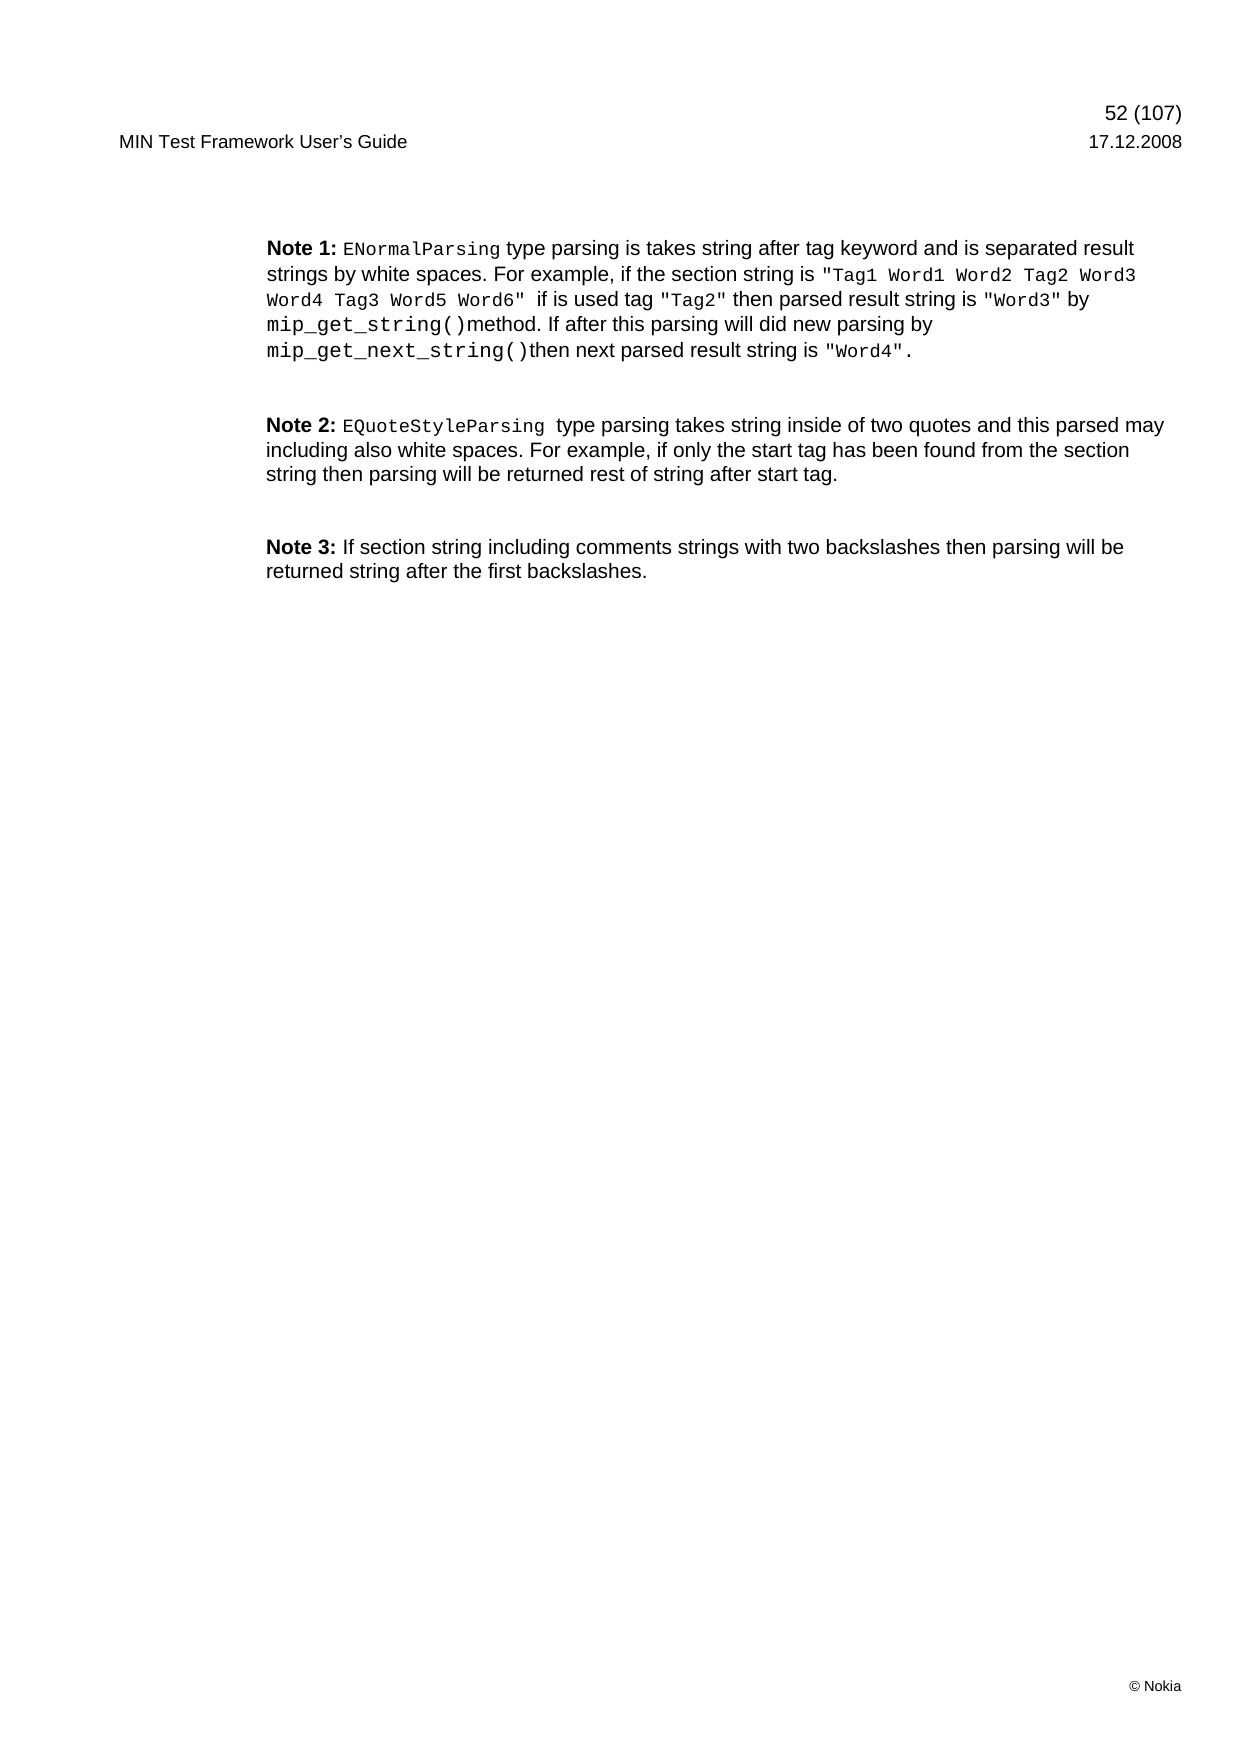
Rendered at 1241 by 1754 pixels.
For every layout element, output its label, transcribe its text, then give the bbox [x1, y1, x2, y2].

text Note 2: EQuoteStyleParsing type parsing takes string inside of two quotes and this parsed may including also white spaces. For example, if only the start tag has been found from the section string then parsing will be returned rest of string after start tag. [266, 412, 1181, 486]
text Note 3: If section string including comments strings with two backslashes then parsing will be returned string after the first backslashes. [266, 534, 1181, 582]
text Note 1: ENormalParsing type parsing is takes string after tag keyword and is separated result strings by white spaces. For example, if the section string is "Tag1 Word1 Word2 Tag2 Word3 Word4 Tag3 Word5 Word6" if is used tag "Tag2" then parsed result string is "Word3" by mip_get_string()method. If after this parsing will did new parsing by mip_get_next_string()then next parsed result string is "Word4". [267, 236, 1181, 363]
